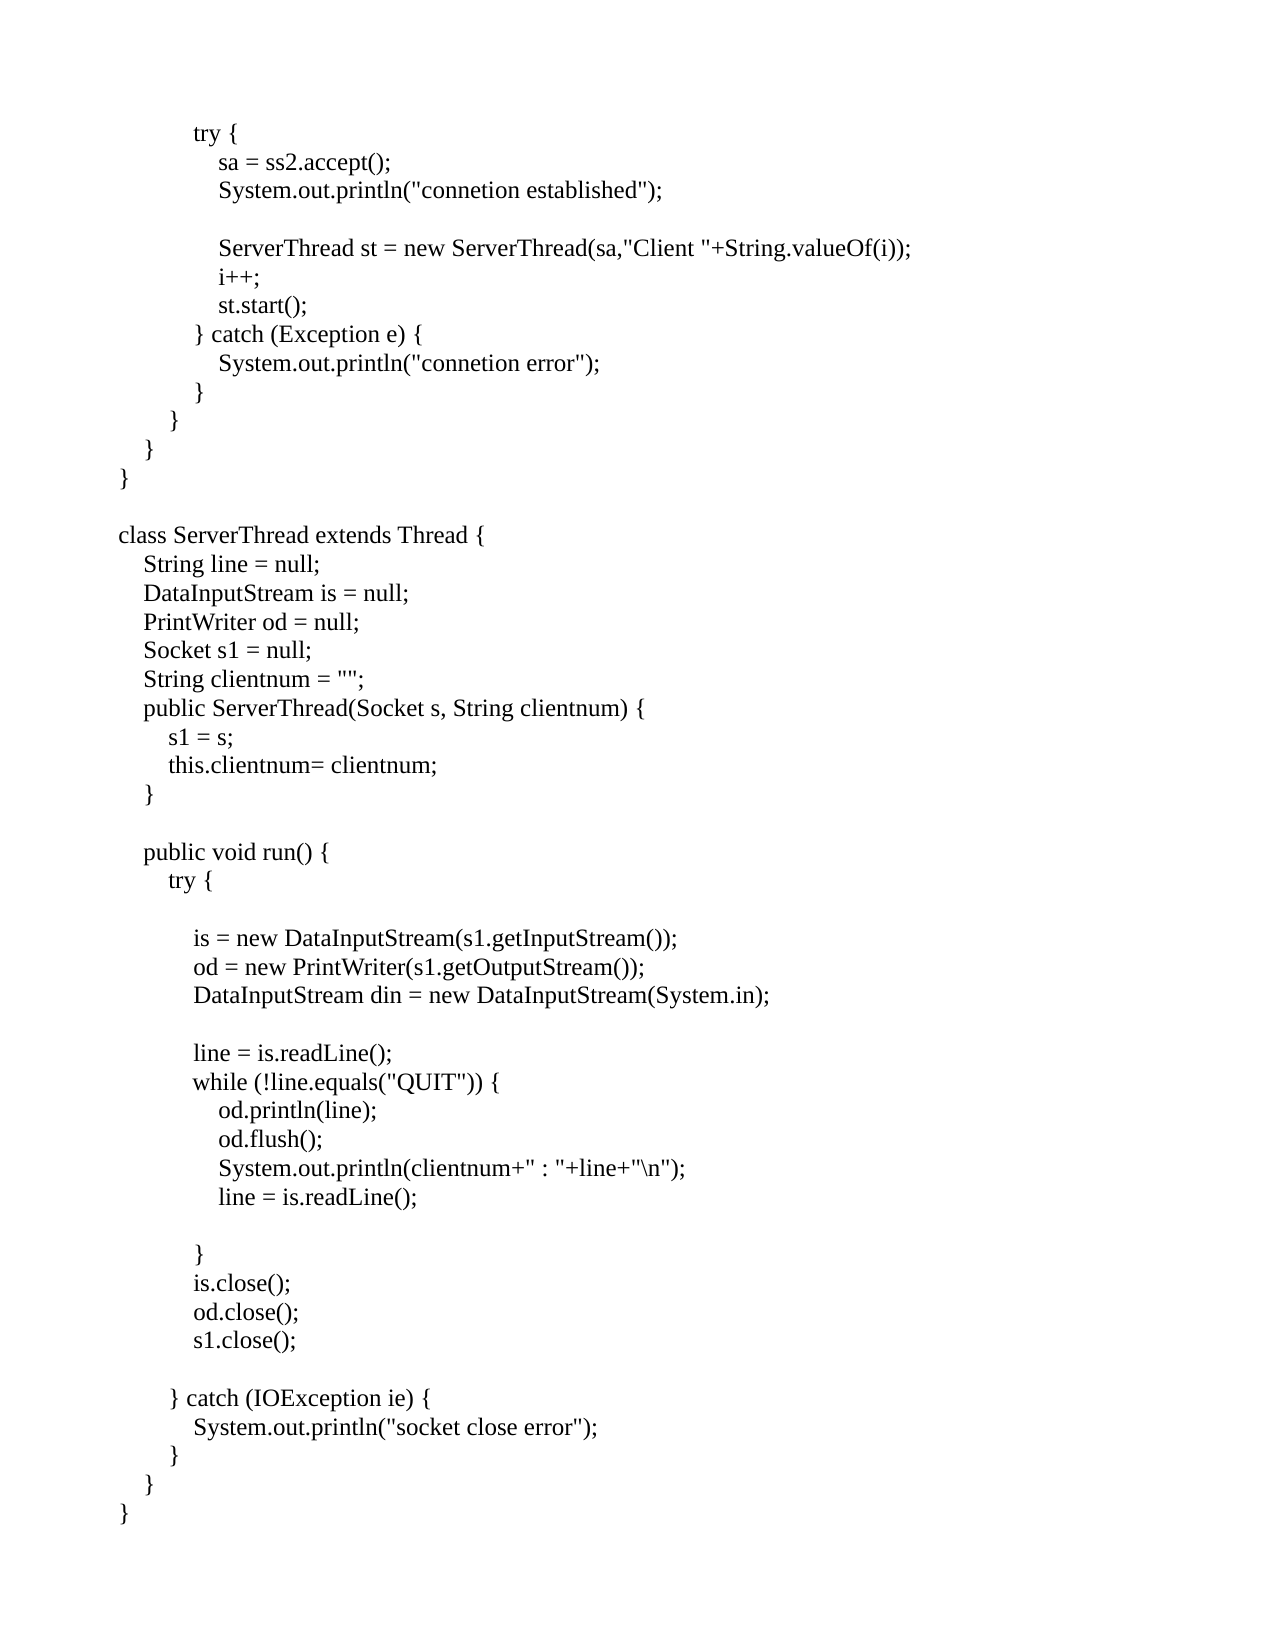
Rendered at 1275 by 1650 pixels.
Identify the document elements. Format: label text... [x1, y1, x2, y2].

text } [118, 434, 1157, 463]
text this.clientnum= clientnum; [118, 751, 1157, 779]
text } [118, 779, 1157, 808]
text ServerThread st = new ServerThread(sa,"Client "+String.valueOf(i)); [118, 233, 1157, 262]
text while (!line.equals("QUIT")) { [118, 1067, 1157, 1096]
text Socket s1 = null; [118, 636, 1157, 664]
text i++; [118, 262, 1157, 291]
text } catch (Exception e) { [118, 319, 1157, 348]
text } [118, 406, 1157, 434]
text System.out.println("socket close error"); [118, 1412, 1157, 1441]
text is.close(); [118, 1268, 1157, 1297]
text line = is.readLine(); [118, 1182, 1157, 1211]
text od.close(); [118, 1297, 1157, 1326]
text } [118, 1239, 1157, 1268]
text s1 = s; [118, 722, 1157, 751]
text st.start(); [118, 291, 1157, 319]
text line = is.readLine(); [118, 1038, 1157, 1067]
text } [118, 1469, 1157, 1498]
text public void run() { [118, 837, 1157, 866]
text System.out.println("connetion error"); [118, 348, 1157, 377]
text String clientnum = ""; [118, 664, 1157, 693]
text is = new DataInputStream(s1.getInputStream()); [118, 923, 1157, 952]
text od.flush(); [118, 1124, 1157, 1153]
text try { [118, 118, 1157, 147]
text try { [118, 866, 1157, 894]
text od = new PrintWriter(s1.getOutputStream()); [118, 952, 1157, 981]
text DataInputStream is = null; [118, 578, 1157, 607]
text s1.close(); [118, 1326, 1157, 1354]
text } [118, 1498, 1157, 1527]
text PrintWriter od = null; [118, 607, 1157, 636]
text String line = null; [118, 549, 1157, 578]
text } [118, 463, 1157, 492]
text class ServerThread extends Thread { [118, 521, 1157, 549]
text } [118, 377, 1157, 406]
text System.out.println(clientnum+" : "+line+"\n"); [118, 1153, 1157, 1182]
text DataInputStream din = new DataInputStream(System.in); [118, 981, 1157, 1009]
text } [118, 1441, 1157, 1469]
text sa = ss2.accept(); [118, 147, 1157, 176]
text od.println(line); [118, 1096, 1157, 1124]
text System.out.println("connetion established"); [118, 176, 1157, 204]
text public ServerThread(Socket s, String clientnum) { [118, 693, 1157, 722]
text } catch (IOException ie) { [118, 1383, 1157, 1412]
